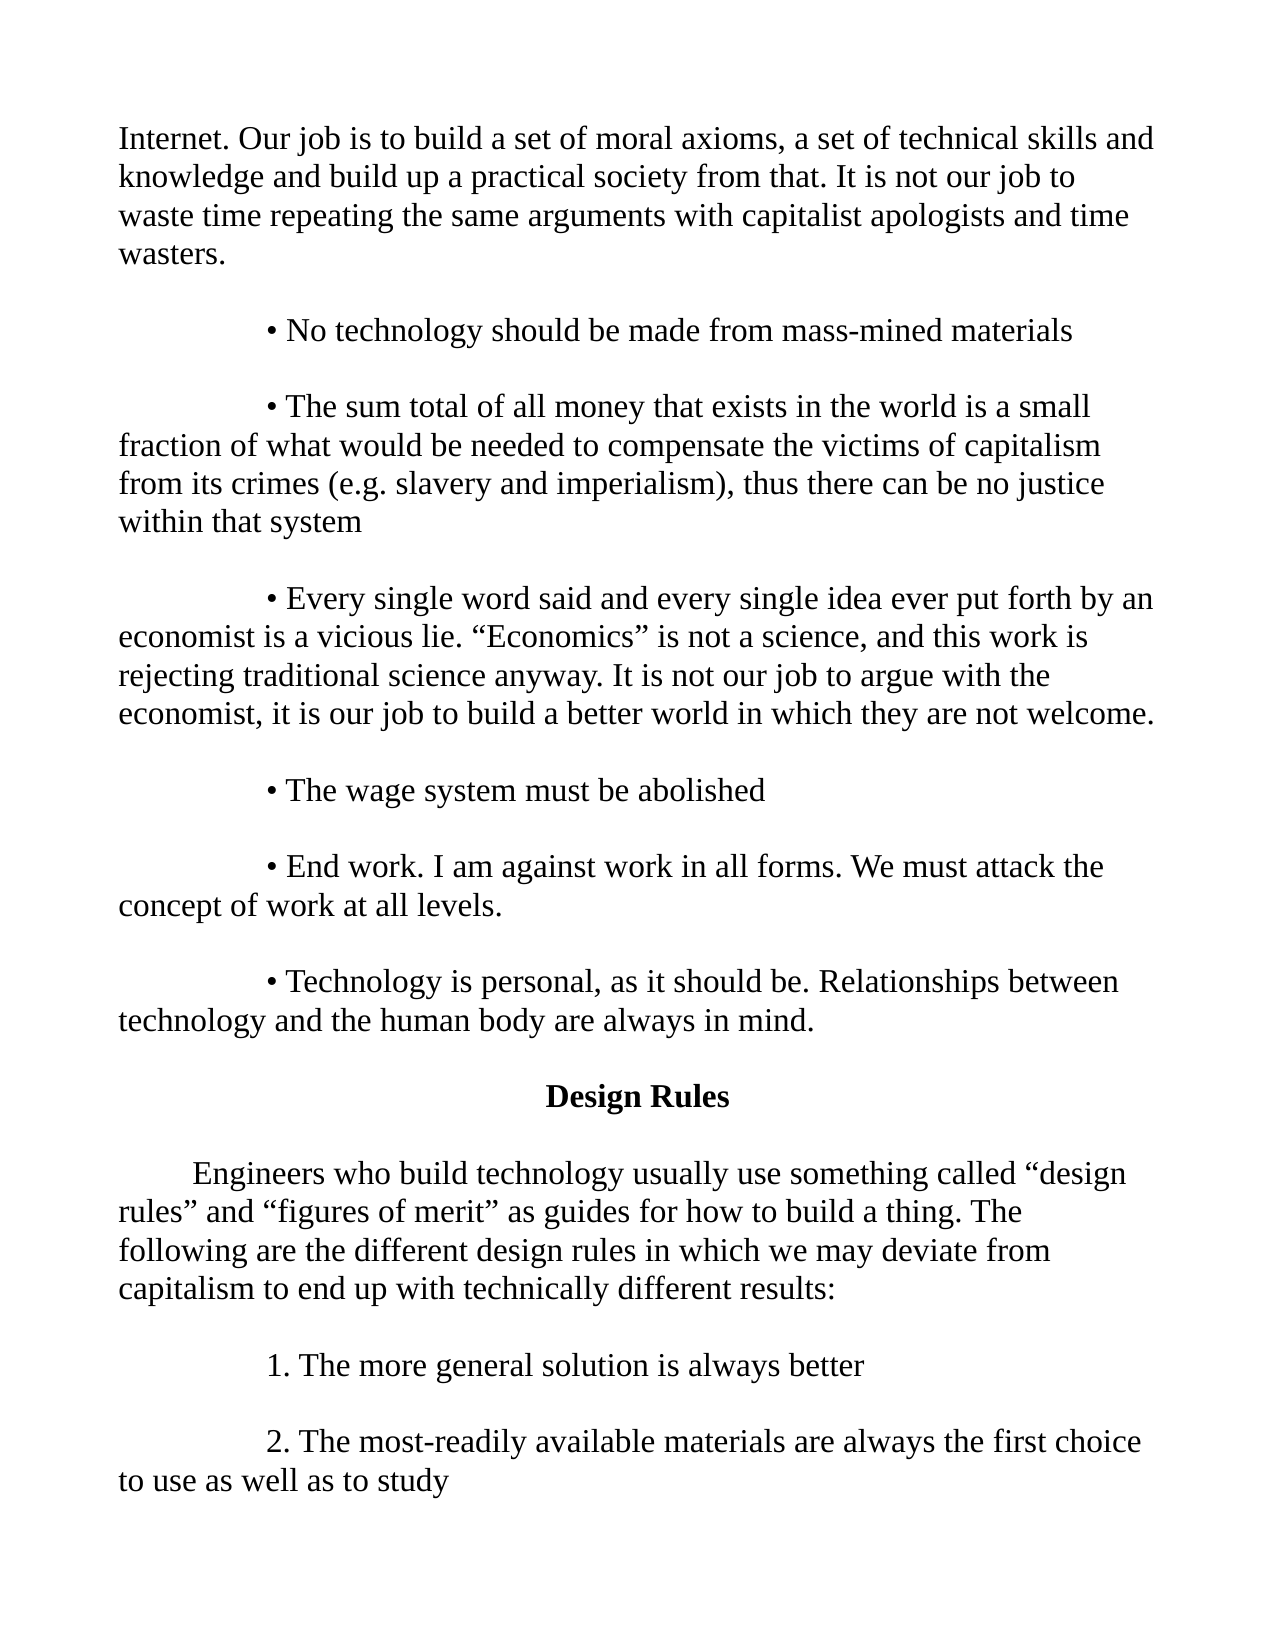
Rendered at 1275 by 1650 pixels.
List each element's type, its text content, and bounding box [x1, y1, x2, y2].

text • Technology is personal, as it should be. Relationships between technology and the human body are always in mind. [118, 961, 1157, 1038]
text Design Rules [118, 1076, 1157, 1115]
text • End work. I am against work in all forms. We must attack the concept of work at all levels. [118, 846, 1157, 923]
text • The sum total of all money that exists in the world is a small fraction of what would be needed to compensate the victims of capitalism from its crimes (e.g. slavery and imperialism), thus there can be no justice within that system [118, 386, 1157, 540]
text 1. The more general solution is always better [118, 1345, 1157, 1383]
text Engineers who build technology usually use something called “design rules” and “figures of merit” as guides for how to build a thing. The following are the different design rules in which we may deviate from capitalism to end up with technically different results: [118, 1153, 1157, 1306]
text • The wage system must be abolished [118, 770, 1157, 808]
text Internet. Our job is to build a set of moral axioms, a set of technical skills and knowledge and build up a practical society from that. It is not our job to waste time repeating the same arguments with capitalist apologists and time wasters. [118, 118, 1157, 271]
text • Every single word said and every single idea ever put forth by an economist is a vicious lie. “Economics” is not a science, and this work is rejecting traditional science anyway. It is not our job to argue with the economist, it is our job to build a better world in which they are not welcome. [118, 578, 1157, 731]
text • No technology should be made from mass-mined materials [118, 310, 1157, 348]
text 2. The most-readily available materials are always the first choice to use as well as to study [118, 1421, 1157, 1498]
